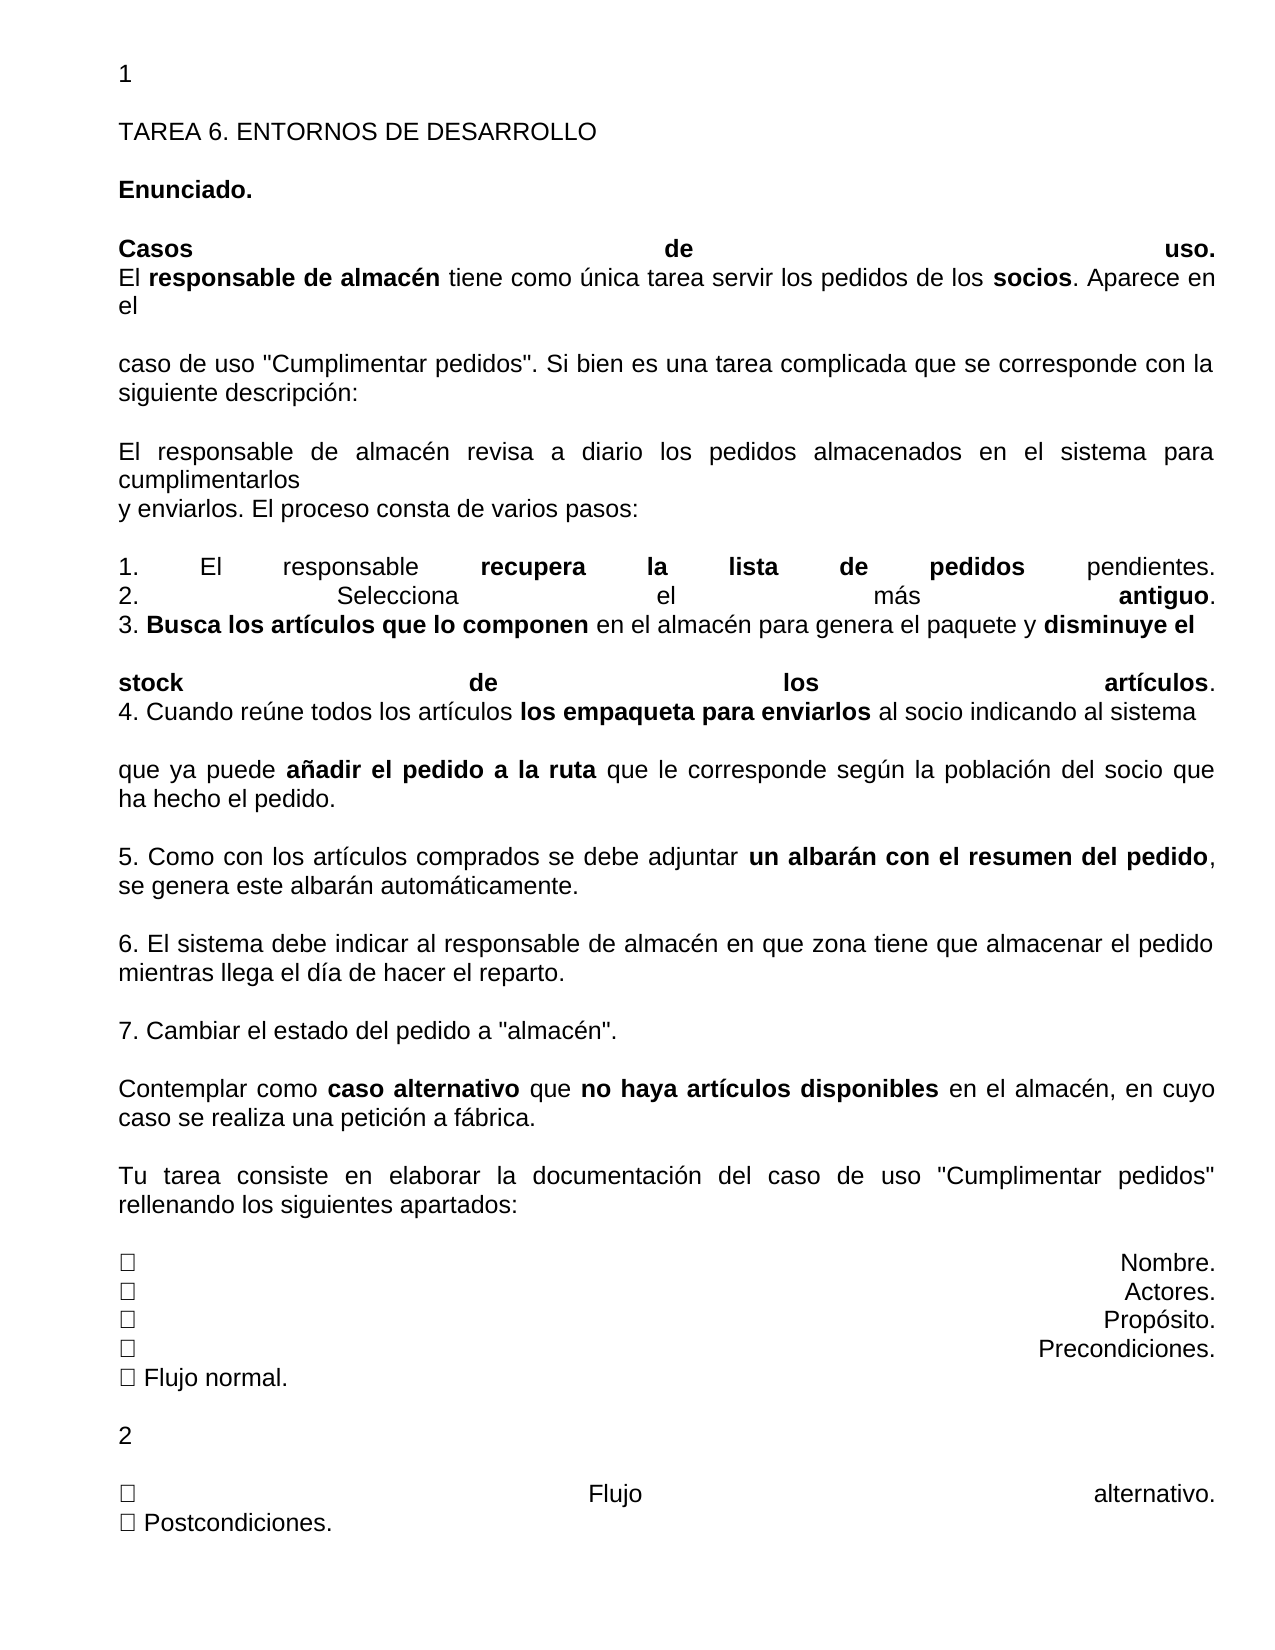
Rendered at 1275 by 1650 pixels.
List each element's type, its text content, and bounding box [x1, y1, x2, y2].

text Tu tarea consiste en elaborar la documentación del caso de uso "Cumplimentar pedidos" rellenando los siguientes apartados: [118, 1161, 1216, 1218]
text Contemplar como caso alternativo que no haya artículos disponibles en el almacén, en cuyo caso se realiza una petición a fábrica. [118, 1074, 1216, 1132]
text  Flujo alternativo.  Postcondiciones. [118, 1479, 1216, 1537]
text 1. El responsable recupera la lista de pedidos pendientes. 2. Selecciona el más antiguo. 3. Busca los artículos que lo componen en el almacén para genera el paquete y disminuye el [118, 552, 1216, 638]
text Enunciado. [118, 176, 1216, 204]
text Casos de uso. El responsable de almacén tiene como única tarea servir los pedidos de los socios. Aparece en el [118, 234, 1216, 320]
text TAREA 6. ENTORNOS DE DESARROLLO [118, 117, 1216, 146]
text 2 [118, 1421, 1216, 1450]
text El responsable de almacén revisa a diario los pedidos almacenados en el sistema para cumplimentarlos y enviarlos. El proceso consta de varios pasos: [118, 436, 1216, 523]
text 7. Cambiar el estado del pedido a "almacén". [118, 1016, 1216, 1044]
text  Nombre.  Actores.  Propósito.  Precondiciones.  Flujo normal. [118, 1248, 1216, 1392]
text caso de uso "Cumplimentar pedidos". Si bien es una tarea complicada que se corresponde con la siguiente descripción: [118, 349, 1216, 407]
text que ya puede añadir el pedido a la ruta que le corresponde según la población del socio que ha hecho el pedido. [118, 755, 1216, 812]
text 5. Como con los artículos comprados se debe adjuntar un albarán con el resumen del pedido, se genera este albarán automáticamente. [118, 842, 1216, 899]
text stock de los artículos. 4. Cuando reúne todos los artículos los empaqueta para enviarlos al socio indicando al sistema [118, 668, 1216, 725]
text 1 [118, 59, 1216, 88]
text 6. El sistema debe indicar al responsable de almacén en que zona tiene que almacenar el pedido mientras llega el día de hacer el reparto. [118, 929, 1216, 986]
